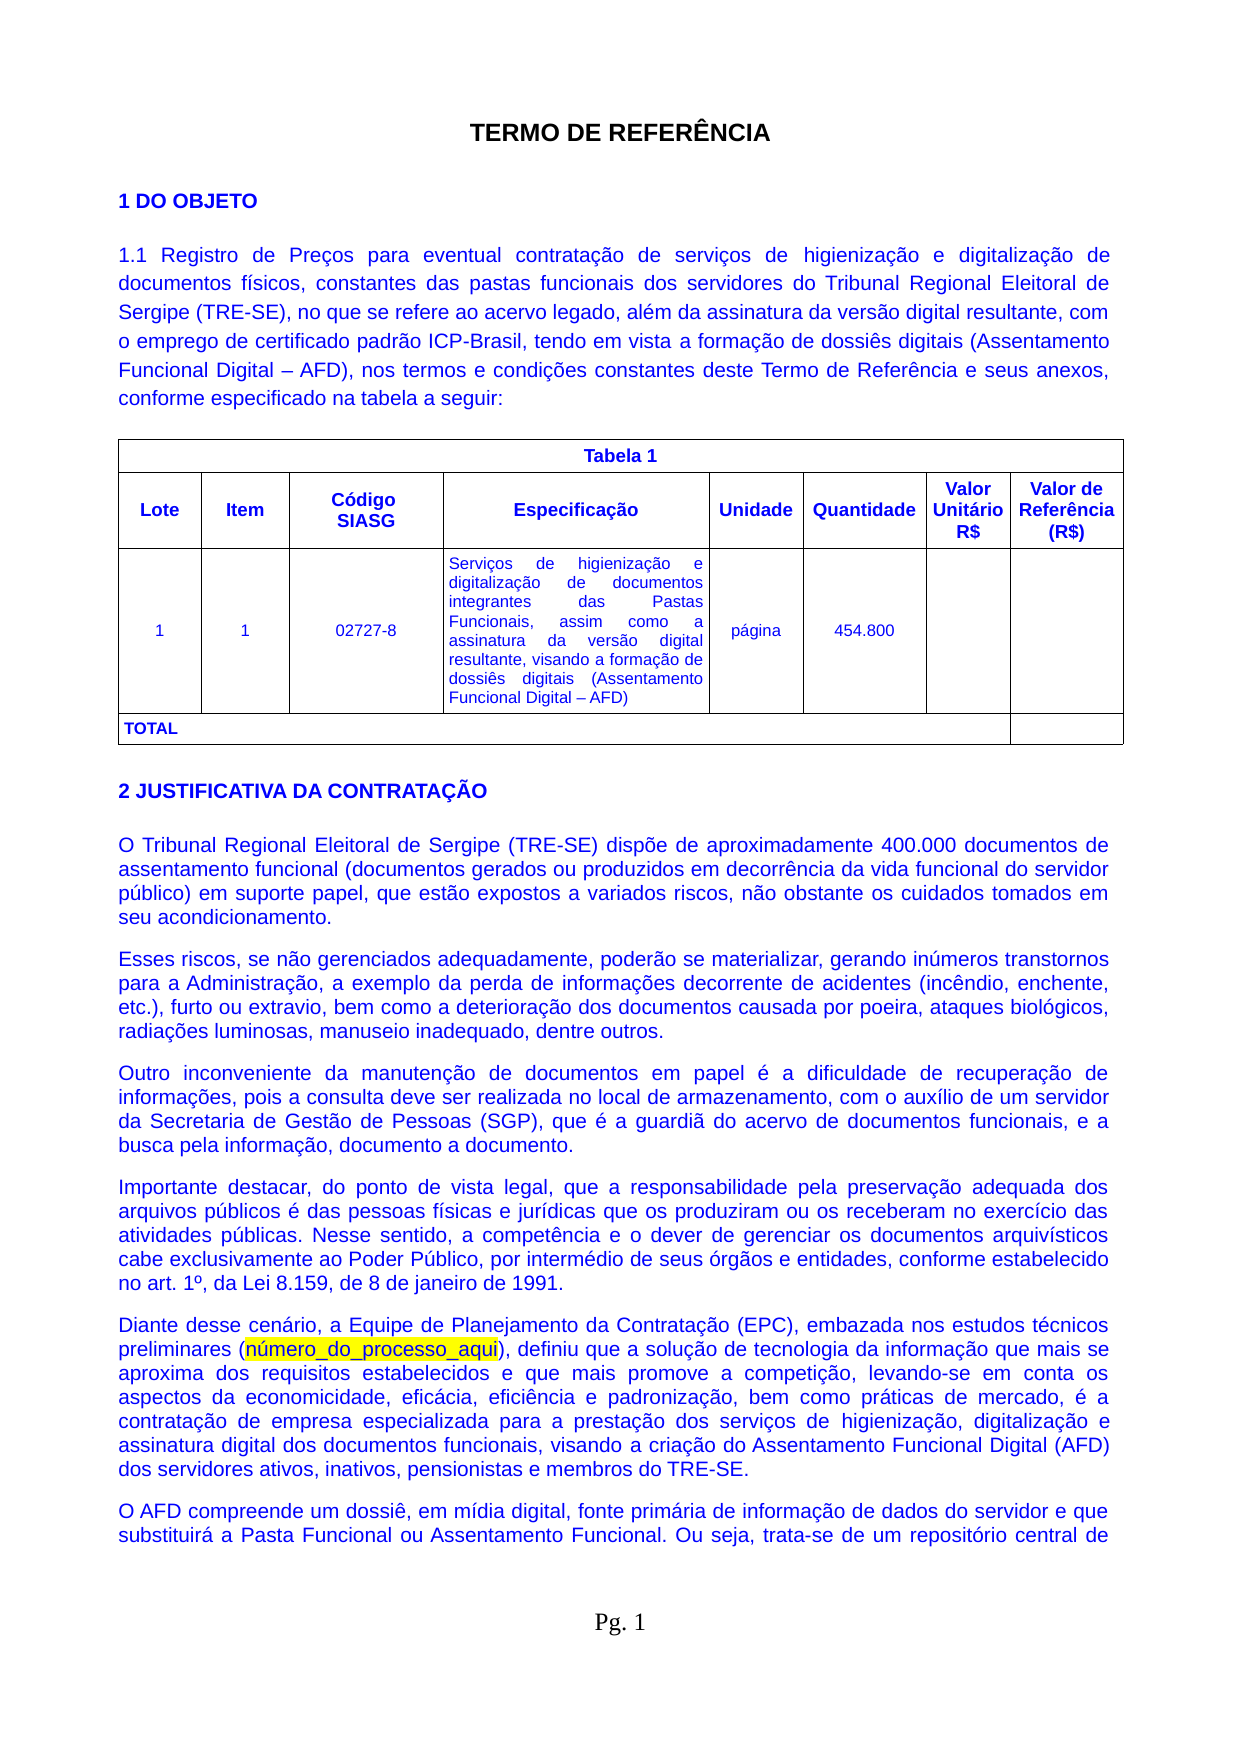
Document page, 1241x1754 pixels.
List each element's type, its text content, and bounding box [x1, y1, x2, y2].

table_cell [927, 549, 1010, 713]
table_cell 1 [202, 549, 289, 713]
table_cell [1011, 714, 1123, 744]
text Outro inconveniente da manutenção de documentos em papel é a dificuldade de recuperação de informações, pois a consulta deve ser realizada no local de armazenamento, com o auxílio de um servidor da Secretaria de Gestão de Pessoas (SGP), que é a guardiã do acervo de documentos funcionais, e a busca pela informação, documento a documento. [118, 1061, 1110, 1157]
table_cell 454.800 [804, 549, 926, 713]
table_cell Item [202, 473, 289, 548]
table_cell TOTAL [119, 714, 1010, 744]
table_cell Especificação [444, 473, 709, 548]
text Esses riscos, se não gerenciados adequadamente, poderão se materializar, gerando inúmeros transtornos para a Administração, a exemplo da perda de informações decorrente de acidentes (incêndio, enchente, etc.), furto ou extravio, bem como a deterioração dos documentos causada por poeira, ataques biológicos, radiações luminosas, manuseio inadequado, dentre outros. [118, 947, 1110, 1043]
table_cell [1011, 549, 1123, 713]
table_cell Valor Unitário R$ [927, 473, 1010, 548]
table_cell página [710, 549, 803, 713]
table_cell Lote [119, 473, 201, 548]
text Diante desse cenário, a Equipe de Planejamento da Contratação (EPC), embazada nos estudos técnicos preliminares (número_do_processo_aqui), definiu que a solução de tecnologia da informação que mais se aproxima dos requisitos estabelecidos e que mais promove a competição, levando-se em conta os aspectos da economicidade, eficácia, eficiência e padronização, bem como práticas de mercado, é a contratação de empresa especializada para a prestação dos serviços de higienização, digitalização e assinatura digital dos documentos funcionais, visando a criação do Assentamento Funcional Digital (AFD) dos servidores ativos, inativos, pensionistas e membros do TRE-SE. [118, 1313, 1110, 1481]
text O AFD compreende um dossiê, em mídia digital, fonte primária de informação de dados do servidor e que substituirá a Pasta Funcional ou Assentamento Funcional. Ou seja, trata-se de um repositório central de [118, 1499, 1110, 1547]
table_cell 1 [119, 549, 201, 713]
table_header Tabela 1 [119, 440, 1123, 472]
table_cell Código SIASG [290, 473, 443, 548]
text O Tribunal Regional Eleitoral de Sergipe (TRE-SE) dispõe de aproximadamente 400.000 documentos de assentamento funcional (documentos gerados ou produzidos em decorrência da vida funcional do servidor público) em suporte papel, que estão expostos a variados riscos, não obstante os cuidados tomados em seu acondicionamento. [118, 833, 1110, 928]
table_cell Quantidade [804, 473, 926, 548]
table_cell 02727-8 [290, 549, 443, 713]
table_cell Serviços de higienização e digitalização de documentos integrantes das Pastas Funcionais, assim como a assinatura da versão digital resultante, visando a formação de dossiês digitais (Assentamento Funcional Digital – AFD) [444, 549, 709, 713]
table_cell Unidade [710, 473, 803, 548]
text 2 JUSTIFICATIVA DA CONTRATAÇÃO [118, 779, 1110, 803]
text 1 DO OBJETO [118, 189, 1110, 213]
table_cell Valor de Referência (R$) [1011, 473, 1123, 548]
text 1.1 Registro de Preços para eventual contratação de serviços de higienização e digitalização de documentos físicos, constantes das pastas funcionais dos servidores do Tribunal Regional Eleitoral de Sergipe (TRE-SE), no que se refere ao acervo legado, além da assinatura da versão digital resultante, com o emprego de certificado padrão ICP-Brasil, tendo em vista a formação de dossiês digitais (Assentamento Funcional Digital – AFD), nos termos e condições constantes deste Termo de Referência e seus anexos, conforme especificado na tabela a seguir: [118, 242, 1110, 410]
text Importante destacar, do ponto de vista legal, que a responsabilidade pela preservação adequada dos arquivos públicos é das pessoas físicas e jurídicas que os produziram ou os receberam no exercício das atividades públicas. Nesse sentido, a competência e o dever de gerenciar os documentos arquivísticos cabe exclusivamente ao Poder Público, por intermédio de seus órgãos e entidades, conforme estabelecido no art. 1º, da Lei 8.159, de 8 de janeiro de 1991. [118, 1175, 1110, 1295]
